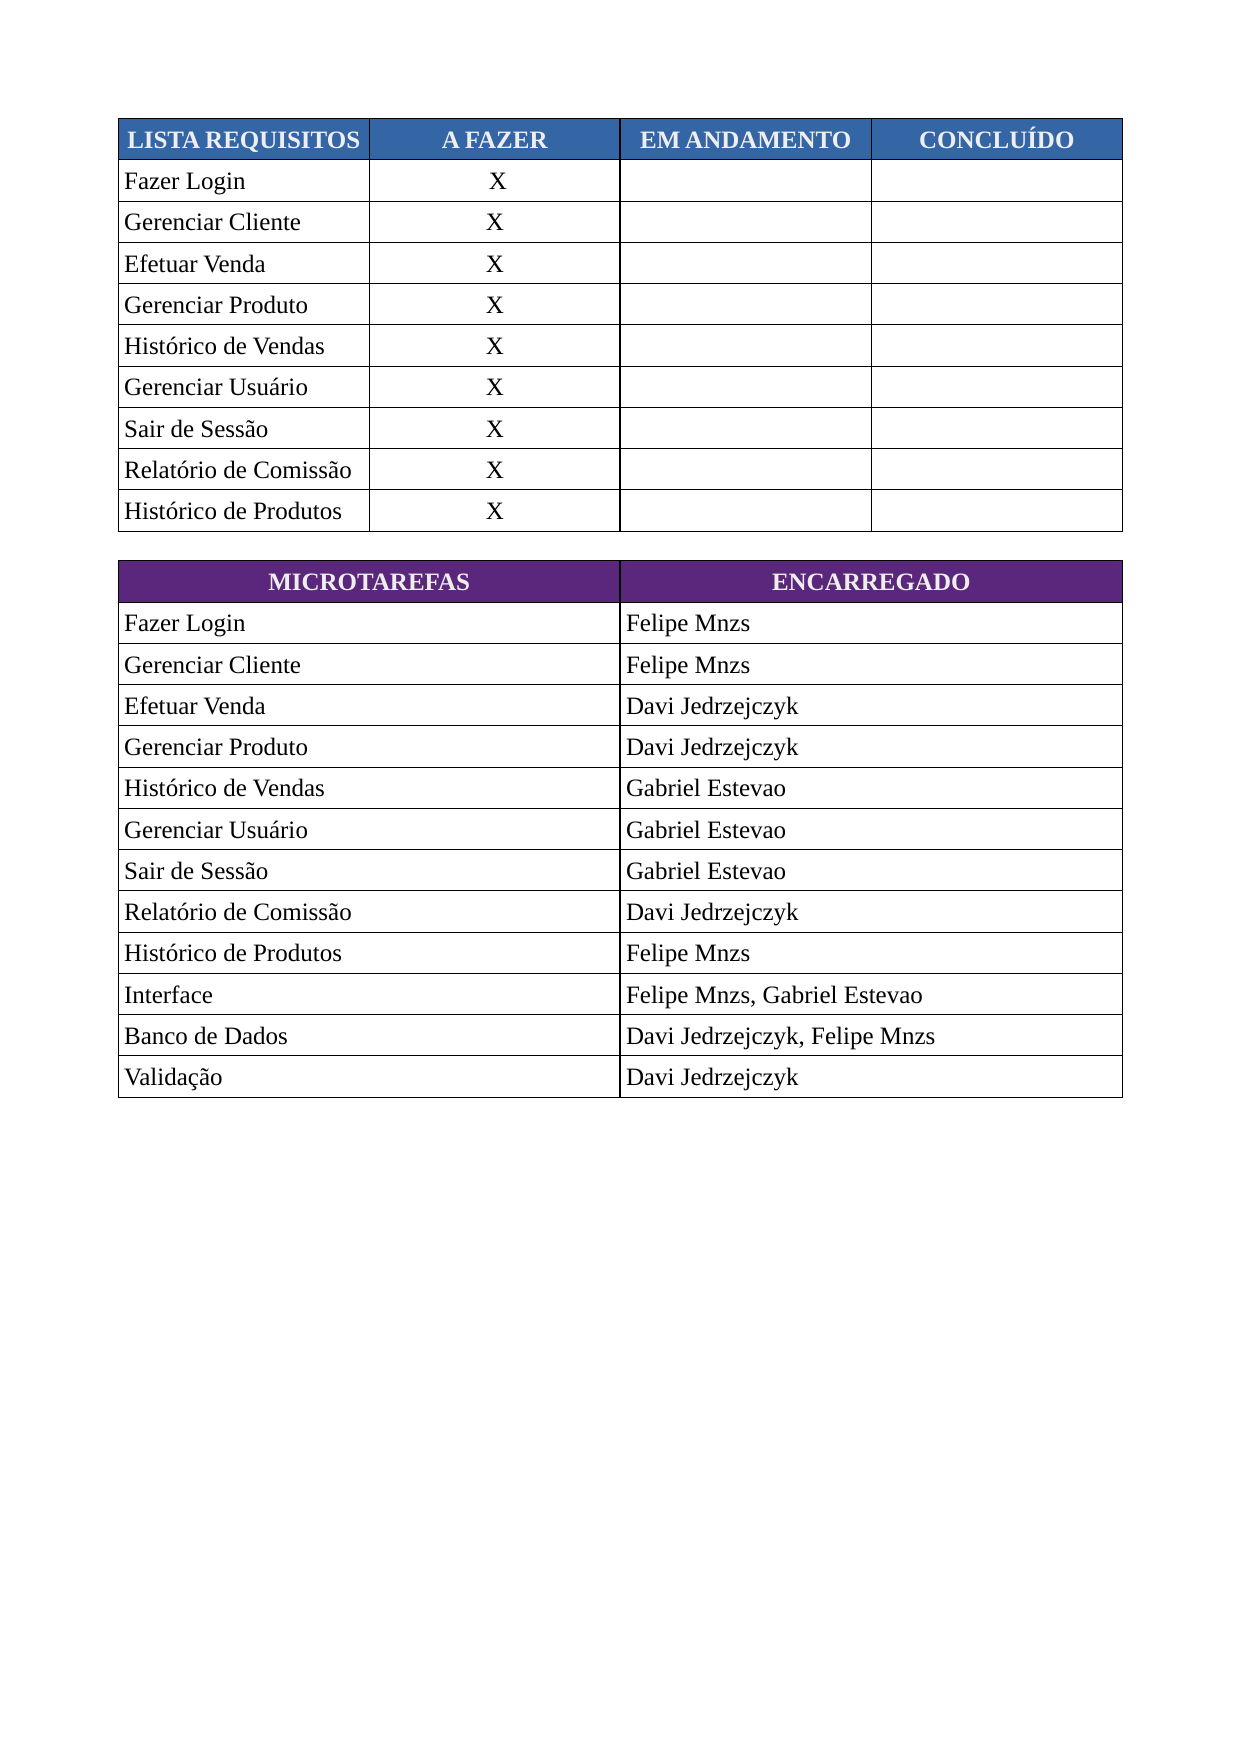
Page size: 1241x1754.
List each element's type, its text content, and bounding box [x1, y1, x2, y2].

table_cell Felipe Mnzs [621, 603, 1122, 643]
table_cell [621, 284, 871, 324]
table_cell [621, 202, 871, 242]
table_cell Felipe Mnzs [621, 644, 1122, 684]
table_cell Relatório de Comissão [119, 449, 369, 489]
table_cell Efetuar Venda [119, 243, 369, 283]
table_cell X [370, 408, 619, 448]
table_cell Histórico de Produtos [119, 933, 619, 973]
table_cell Davi Jedrzejczyk, Felipe Mnzs [621, 1015, 1122, 1055]
table_cell X [370, 449, 619, 489]
table_header MICROTAREFAS [119, 561, 619, 602]
table_header LISTA REQUISITOS [119, 119, 369, 159]
table_cell Efetuar Venda [119, 685, 619, 725]
table_cell [872, 449, 1122, 489]
table_cell Histórico de Vendas [119, 768, 619, 808]
table_cell [872, 202, 1122, 242]
table_cell [621, 449, 871, 489]
table_cell Sair de Sessão [119, 408, 369, 448]
table_cell Sair de Sessão [119, 850, 619, 890]
table_header A FAZER [370, 119, 619, 159]
table_cell [872, 367, 1122, 407]
table_cell Relatório de Comissão [119, 891, 619, 932]
table_cell [872, 408, 1122, 448]
table_cell X [370, 202, 619, 242]
table_cell Banco de Dados [119, 1015, 619, 1055]
table_cell Felipe Mnzs [621, 933, 1122, 973]
table_cell X [370, 490, 619, 531]
table_cell [872, 243, 1122, 283]
table_cell [621, 160, 871, 201]
table_cell [872, 490, 1122, 531]
table_cell Felipe Mnzs, Gabriel Estevao [621, 974, 1122, 1014]
table_cell Gerenciar Cliente [119, 644, 619, 684]
table_cell X [370, 367, 619, 407]
table_cell X [370, 284, 619, 324]
table_cell Davi Jedrzejczyk [621, 891, 1122, 932]
table_header CONCLUÍDO [872, 119, 1122, 159]
table_header EM ANDAMENTO [621, 119, 871, 159]
table_cell [621, 367, 871, 407]
table_cell Validação [119, 1056, 619, 1097]
table_cell Gerenciar Cliente [119, 202, 369, 242]
table_cell Gabriel Estevao [621, 768, 1122, 808]
table_cell Gabriel Estevao [621, 850, 1122, 890]
table_cell [872, 160, 1122, 201]
table_cell [872, 325, 1122, 366]
table_cell Davi Jedrzejczyk [621, 726, 1122, 767]
table_cell [872, 284, 1122, 324]
table_cell Fazer Login [119, 160, 369, 201]
table_cell X [370, 243, 619, 283]
table_cell Gabriel Estevao [621, 809, 1122, 849]
table_cell Gerenciar Produto [119, 726, 619, 767]
table_cell Gerenciar Usuário [119, 809, 619, 849]
table_cell Histórico de Produtos [119, 490, 369, 531]
table_cell Davi Jedrzejczyk [621, 1056, 1122, 1097]
table_header ENCARREGADO [621, 561, 1122, 602]
table_cell Davi Jedrzejczyk [621, 685, 1122, 725]
table_cell [621, 408, 871, 448]
table_cell Histórico de Vendas [119, 325, 369, 366]
table_cell Gerenciar Usuário [119, 367, 369, 407]
table_cell [621, 325, 871, 366]
table_cell [621, 243, 871, 283]
table_cell X [370, 325, 619, 366]
table_cell Fazer Login [119, 603, 619, 643]
table_cell Gerenciar Produto [119, 284, 369, 324]
table_cell X [370, 160, 619, 201]
table_cell Interface [119, 974, 619, 1014]
table_cell [621, 490, 871, 531]
